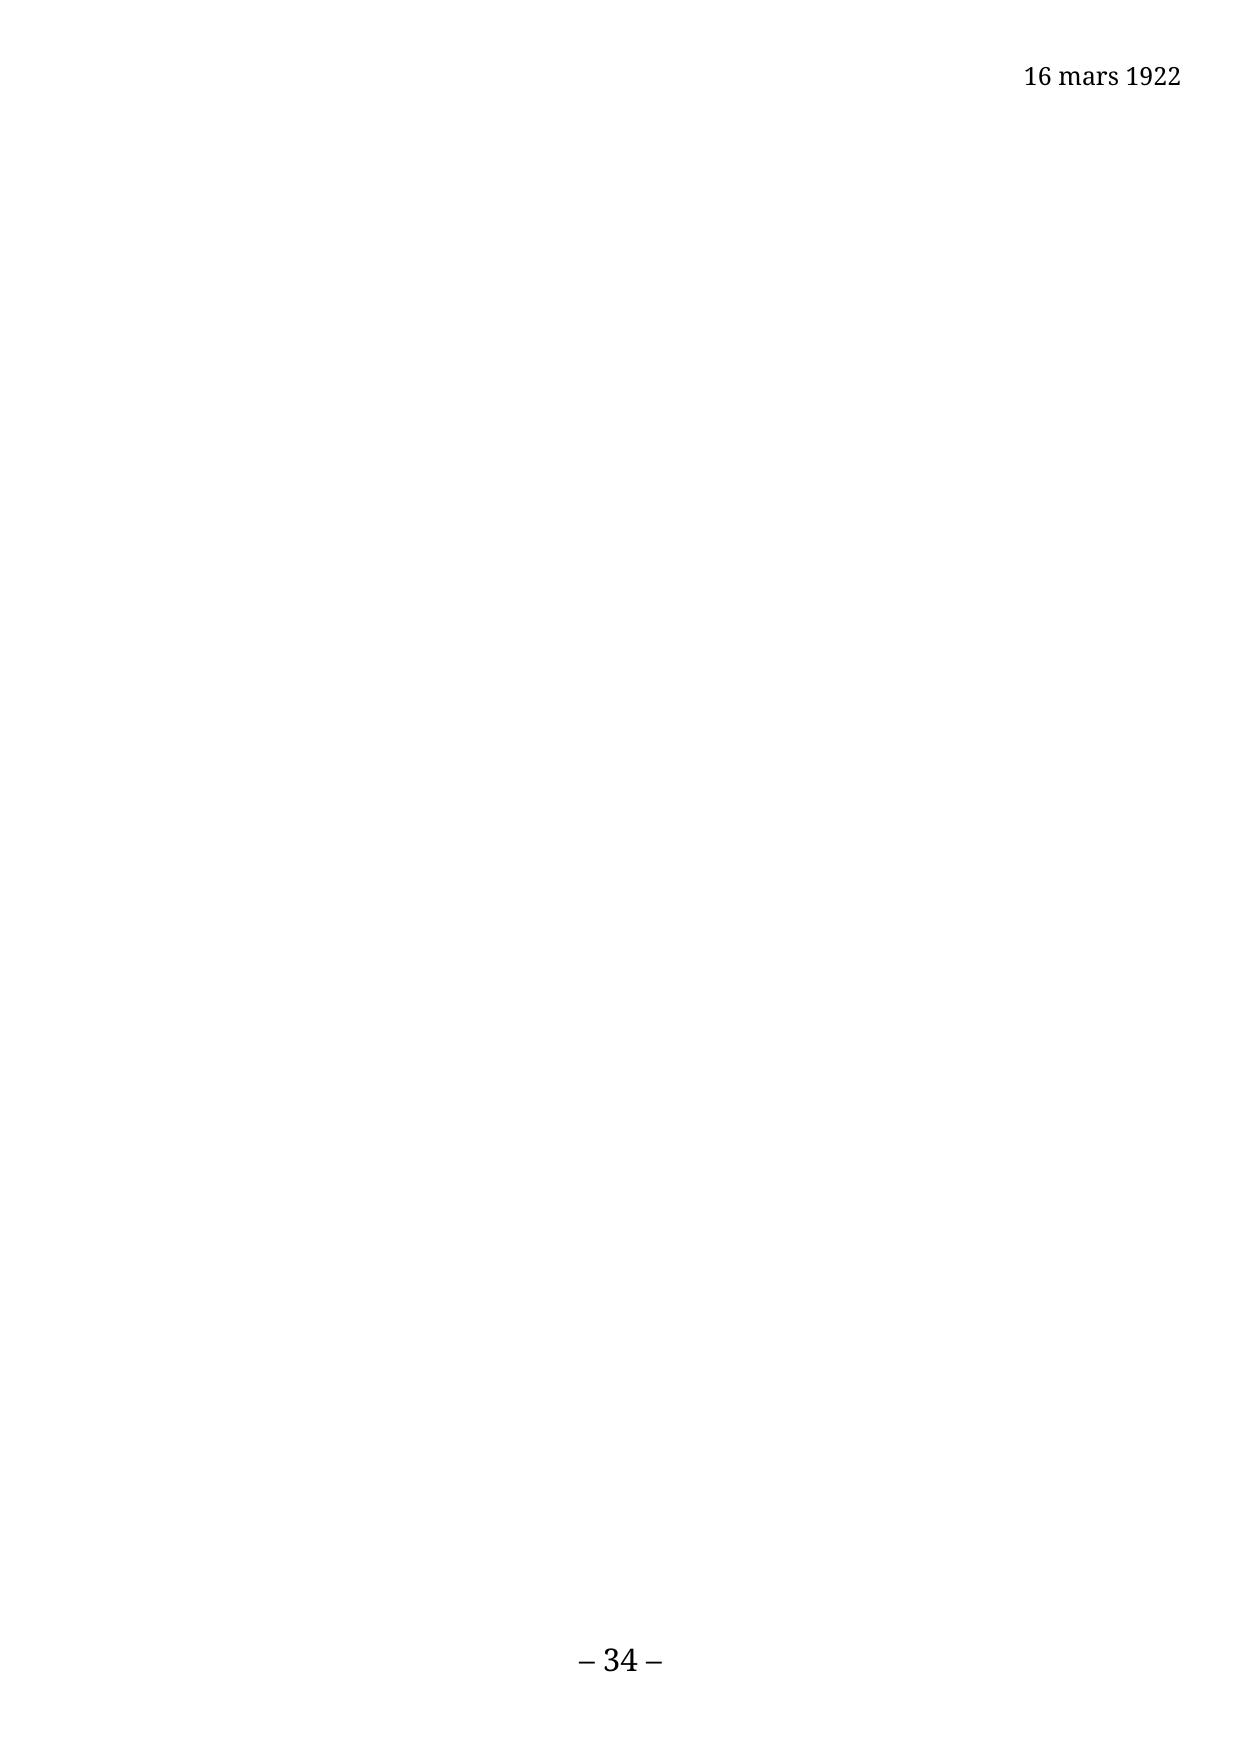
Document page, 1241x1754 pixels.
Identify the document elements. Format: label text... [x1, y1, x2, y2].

text 16 mars 1922 [59, 59, 1181, 93]
